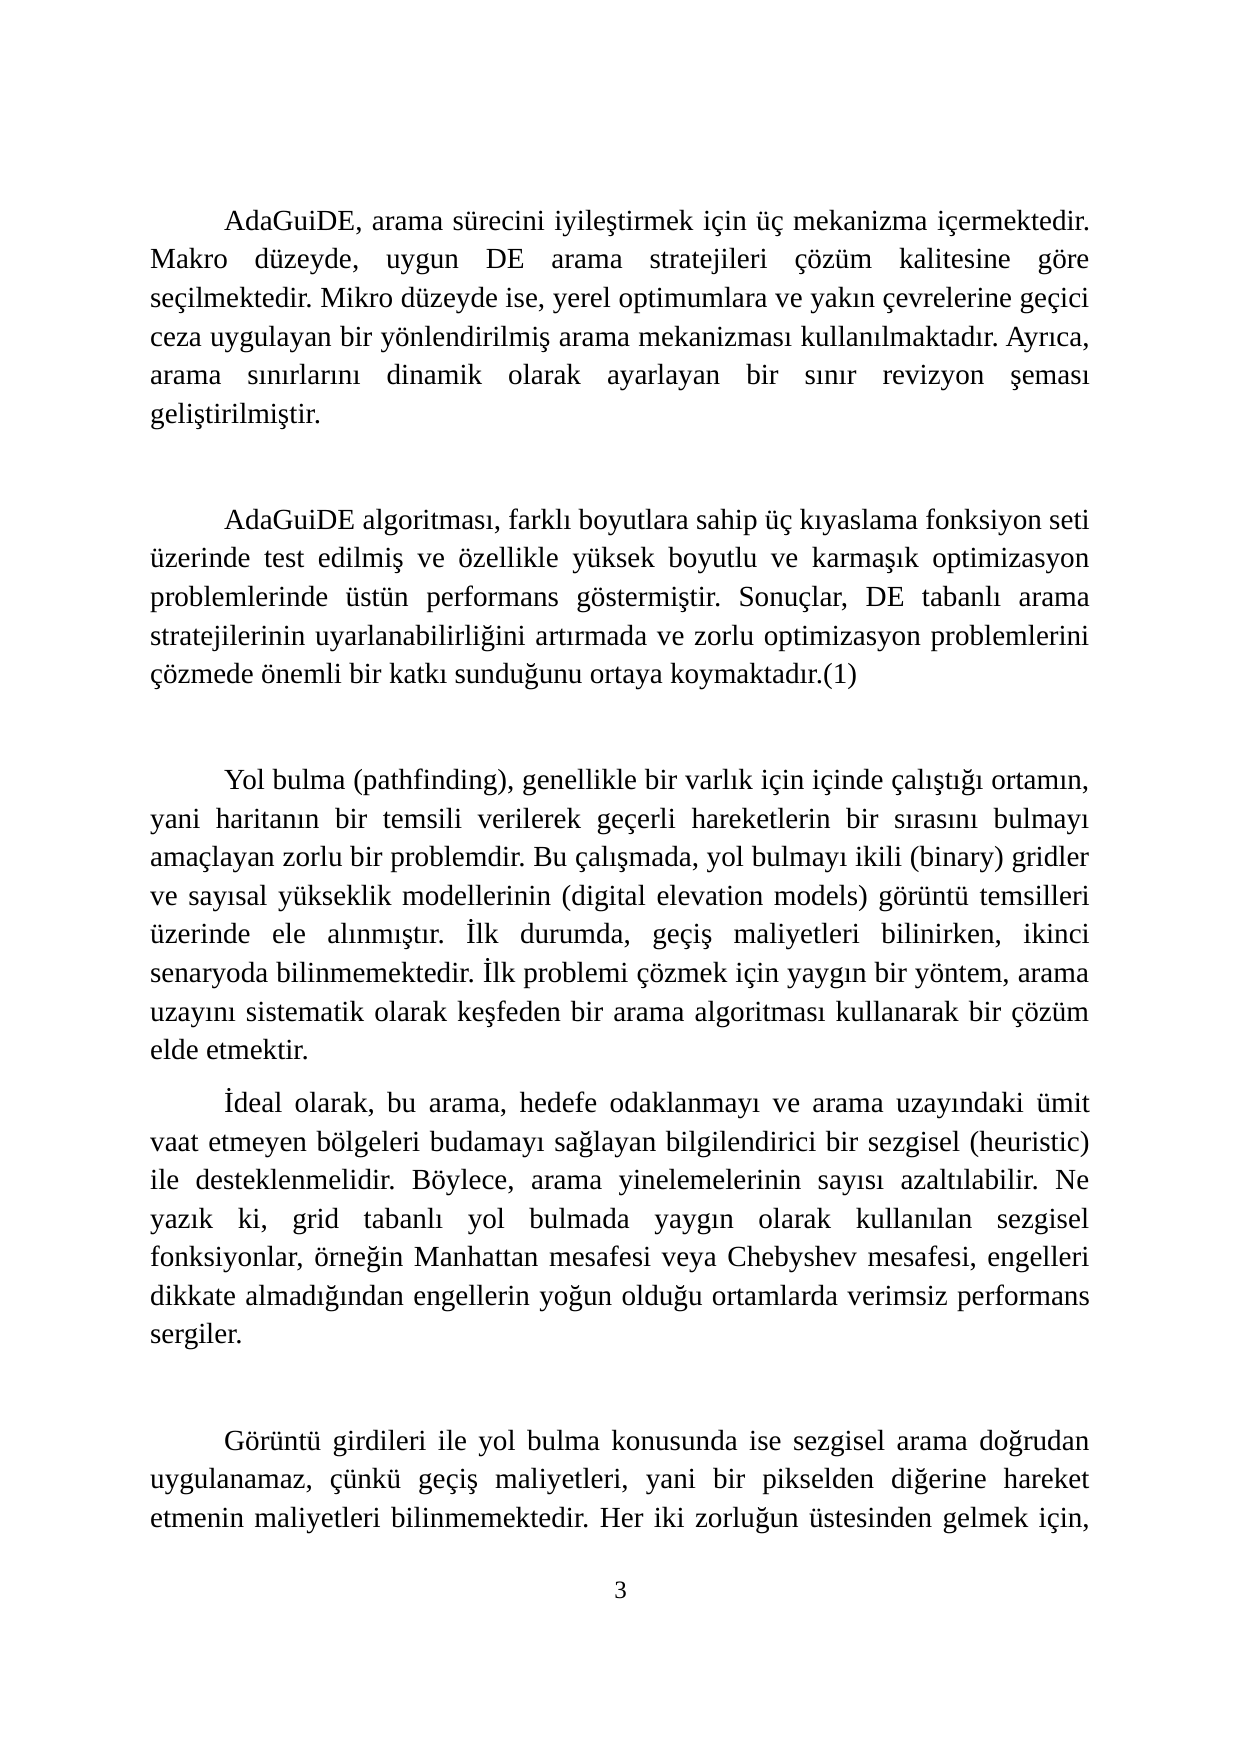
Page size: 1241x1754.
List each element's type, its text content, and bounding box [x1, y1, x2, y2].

text İdeal olarak, bu arama, hedefe odaklanmayı ve arama uzayındaki ümit vaat etmeyen bölgeleri budamayı sağlayan bilgilendirici bir sezgisel (heuristic) ile desteklenmelidir. Böylece, arama yinelemelerinin sayısı azaltılabilir. Ne yazık ki, grid tabanlı yol bulmada yaygın olarak kullanılan sezgisel fonksiyonlar, örneğin Manhattan mesafesi veya Chebyshev mesafesi, engelleri dikkate almadığından engellerin yoğun olduğu ortamlarda verimsiz performans sergiler. [150, 1085, 1091, 1350]
text AdaGuiDE, arama sürecini iyileştirmek için üç mekanizma içermektedir. Makro düzeyde, uygun DE arama stratejileri çözüm kalitesine göre seçilmektedir. Mikro düzeyde ise, yerel optimumlara ve yakın çevrelerine geçici ceza uygulayan bir yönlendirilmiş arama mekanizması kullanılmaktadır. Ayrıca, arama sınırlarını dinamik olarak ayarlayan bir sınır revizyon şeması geliştirilmiştir. [150, 203, 1091, 429]
text Görüntü girdileri ile yol bulma konusunda ise sezgisel arama doğrudan uygulanamaz, çünkü geçiş maliyetleri, yani bir pikselden diğerine hareket etmenin maliyetleri bilinmemektedir. Her iki zorluğun üstesinden gelmek için, [150, 1423, 1091, 1533]
text Yol bulma (pathfinding), genellikle bir varlık için içinde çalıştığı ortamın, yani haritanın bir temsili verilerek geçerli hareketlerin bir sırasını bulmayı amaçlayan zorlu bir problemdir. Bu çalışmada, yol bulmayı ikili (binary) gridler ve sayısal yükseklik modellerinin (digital elevation models) görüntü temsilleri üzerinde ele alınmıştır. İlk durumda, geçiş maliyetleri bilinirken, ikinci senaryoda bilinmemektedir. İlk problemi çözmek için yaygın bir yöntem, arama uzayını sistematik olarak keşfeden bir arama algoritması kullanarak bir çözüm elde etmektir. [150, 762, 1091, 1066]
text AdaGuiDE algoritması, farklı boyutlara sahip üç kıyaslama fonksiyon seti üzerinde test edilmiş ve özellikle yüksek boyutlu ve karmaşık optimizasyon problemlerinde üstün performans göstermiştir. Sonuçlar, DE tabanlı arama stratejilerinin uyarlanabilirliğini artırmada ve zorlu optimizasyon problemlerini çözmede önemli bir katkı sunduğunu ortaya koymaktadır.(1) [150, 502, 1091, 690]
